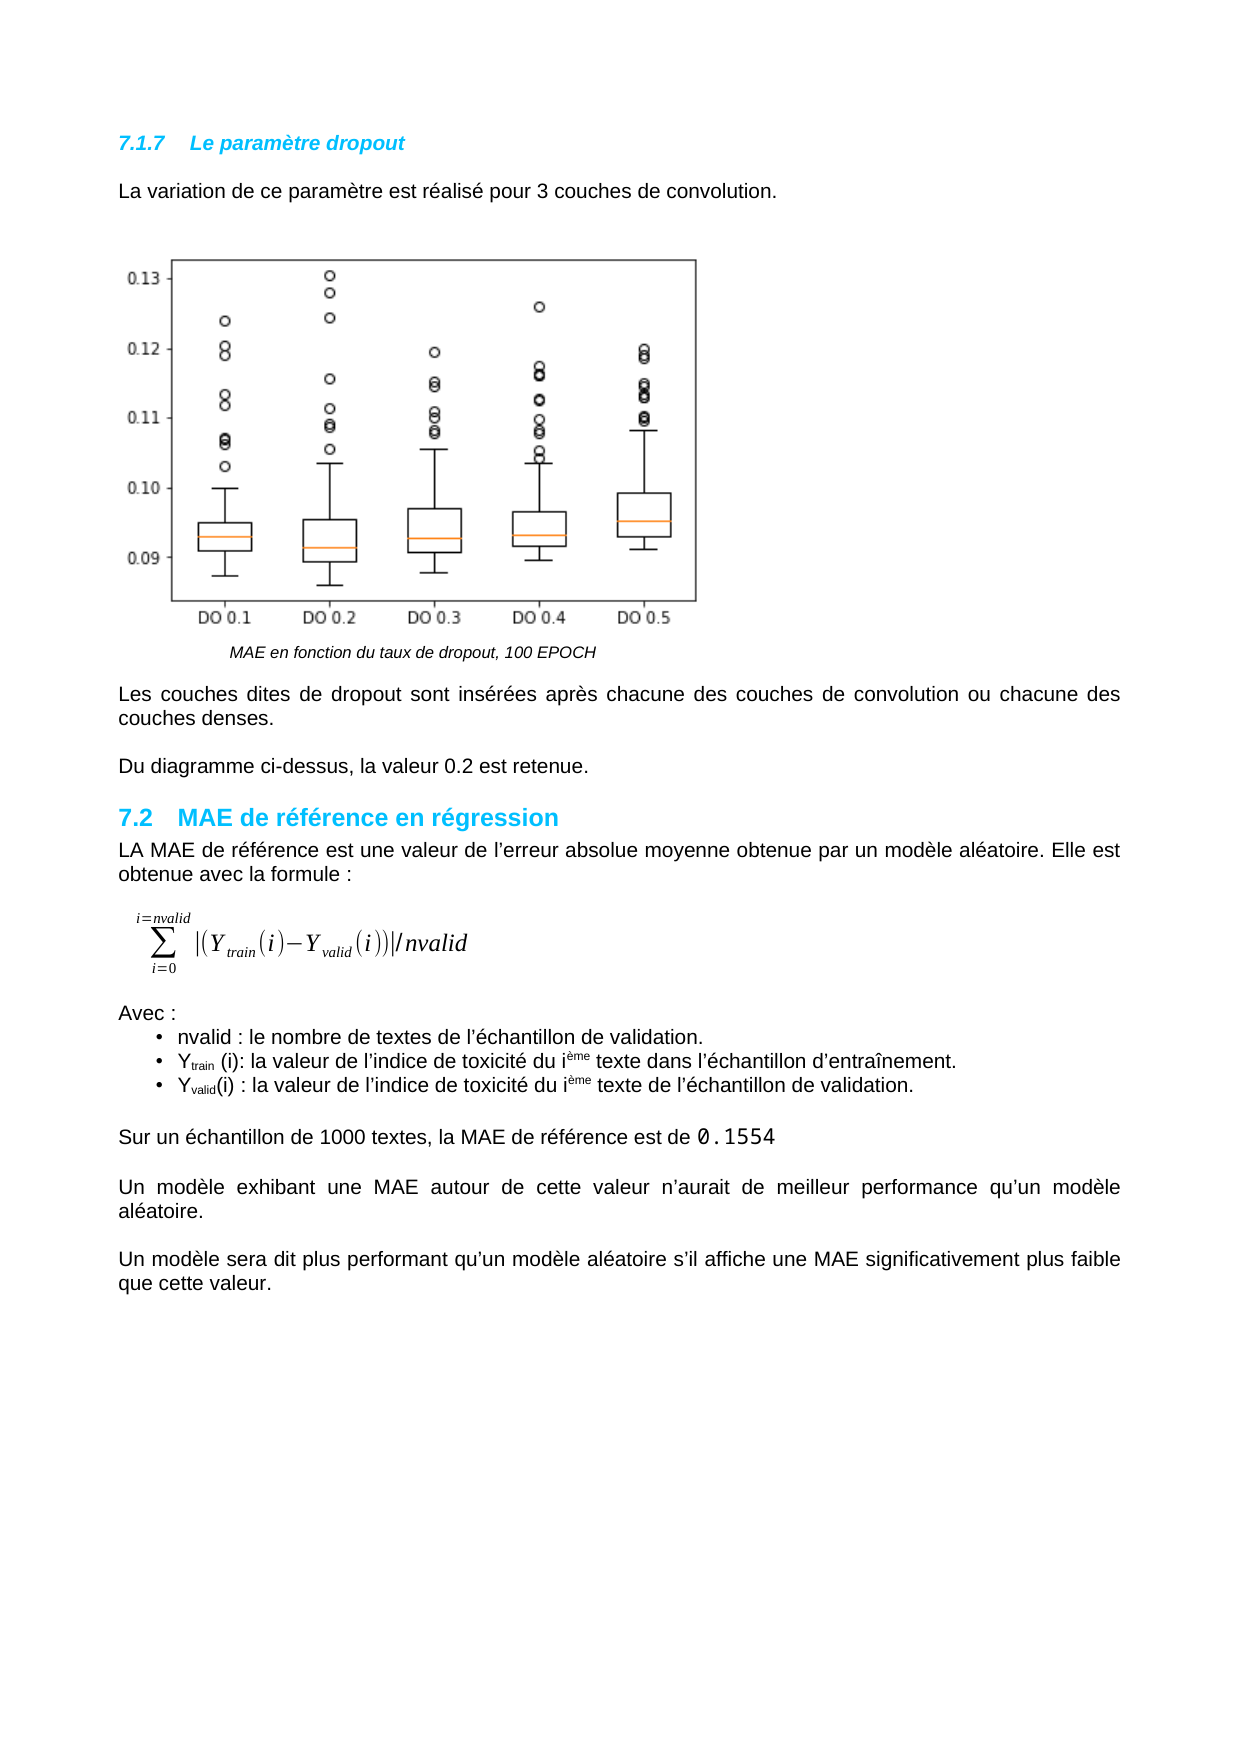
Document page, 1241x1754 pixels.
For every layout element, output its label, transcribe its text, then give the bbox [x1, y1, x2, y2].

list nvalid : le nombre de textes de l’échantillon de validation. [156, 1024, 1122, 1049]
text Un modèle exhibant une MAE autour de cette valeur n’aurait de meilleur performance qu’un modèle aléatoire. [118, 1174, 1122, 1222]
text La variation de ce paramètre est réalisé pour 3 couches de convolution. [118, 178, 1122, 202]
list Yvalid(i) : la valeur de l’indice de toxicité du ième texte de l’échantillon de validation. [156, 1073, 1122, 1097]
text MAE en fonction du taux de dropout, 100 EPOCH [115, 638, 711, 662]
picture [115, 244, 711, 638]
text LA MAE de référence est une valeur de l’erreur absolue moyenne obtenue par un modèle aléatoire. Elle est obtenue avec la formule : [118, 837, 1122, 885]
text Les couches dites de dropout sont insérées après chacune des couches de convolution ou chacune des couches denses. [118, 682, 1122, 729]
text Un modèle sera dit plus performant qu’un modèle aléatoire s’il affiche une MAE significativement plus faible que cette valeur. [118, 1246, 1122, 1294]
text Du diagramme ci-dessus, la valeur 0.2 est retenue. [118, 753, 1122, 777]
subtitle MAE de référence en régression [118, 802, 1122, 831]
text Sur un échantillon de 1000 textes, la MAE de référence est de 0.1554 [118, 1121, 1122, 1151]
subtitle Le paramètre dropout [118, 131, 1122, 154]
text Avec : [118, 1001, 1122, 1024]
list Ytrain (i): la valeur de l’indice de toxicité du ième texte dans l’échantillon d’entraînement. [156, 1049, 1122, 1073]
